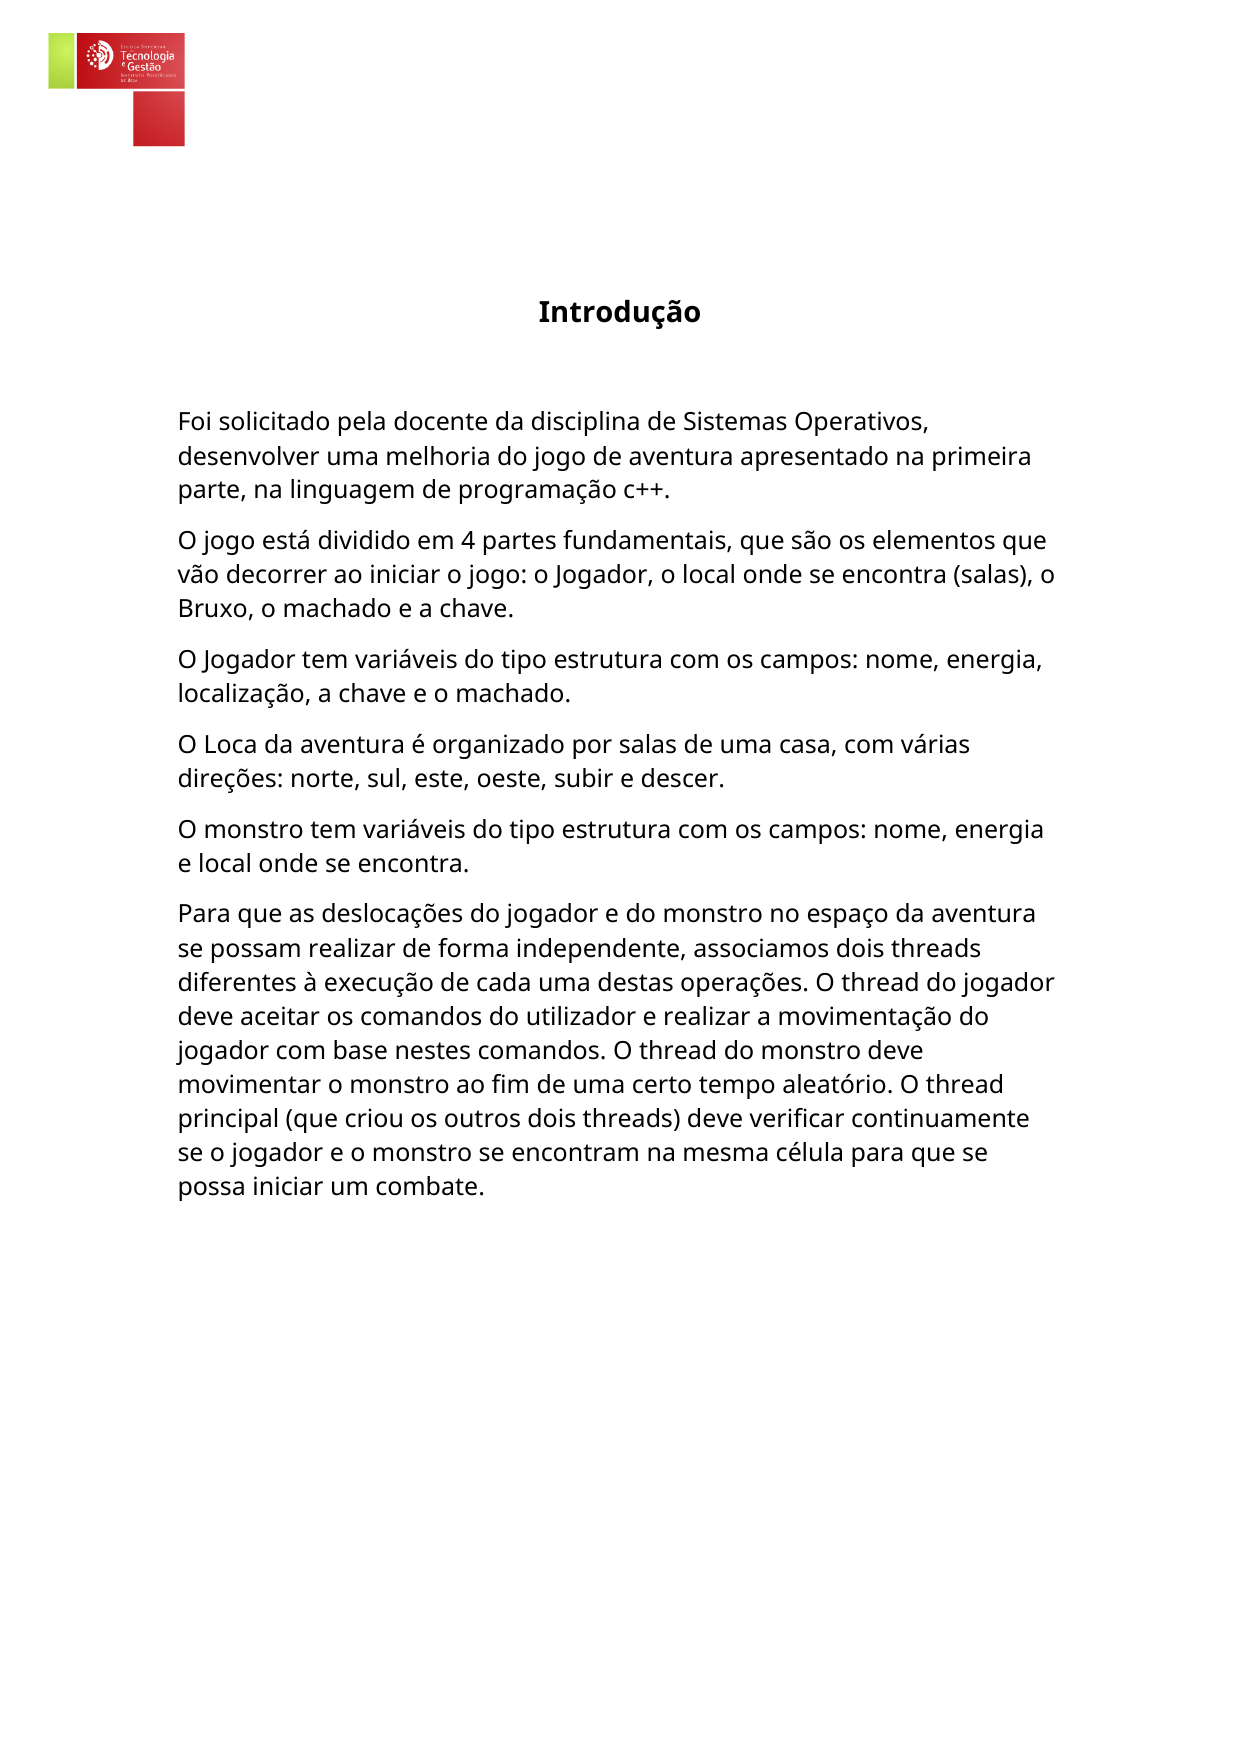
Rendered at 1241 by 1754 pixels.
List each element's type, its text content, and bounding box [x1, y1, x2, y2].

text Para que as deslocações do jogador e do monstro no espaço da aventura se possam realizar de forma independente, associamos dois threads diferentes à execução de cada uma destas operações. O thread do jogador deve aceitar os comandos do utilizador e realizar a movimentação do jogador com base nestes comandos. O thread do monstro deve movimentar o monstro ao fim de uma certo tempo aleatório. O thread principal (que criou os outros dois threads) deve verificar continuamente se o jogador e o monstro se encontram na mesma célula para que se possa iniciar um combate. [177, 896, 1063, 1203]
text O monstro tem variáveis do tipo estrutura com os campos: nome, energia e local onde se encontra. [177, 811, 1063, 879]
text Foi solicitado pela docente da disciplina de Sistemas Operativos, desenvolver uma melhoria do jogo de aventura apresentado na primeira parte, na linguagem de programação c++. [177, 404, 1063, 506]
text O Jogador tem variáveis do tipo estrutura com os campos: nome, energia, localização, a chave e o machado. [177, 642, 1063, 710]
text Introdução [177, 291, 1063, 331]
text O Loca da aventura é organizado por salas de uma casa, com várias direções: norte, sul, este, oeste, subir e descer. [177, 727, 1063, 795]
text O jogo está dividido em 4 partes fundamentais, que são os elementos que vão decorrer ao iniciar o jogo: o Jogador, o local onde se encontra (salas), o Bruxo, o machado e a chave. [177, 523, 1063, 625]
